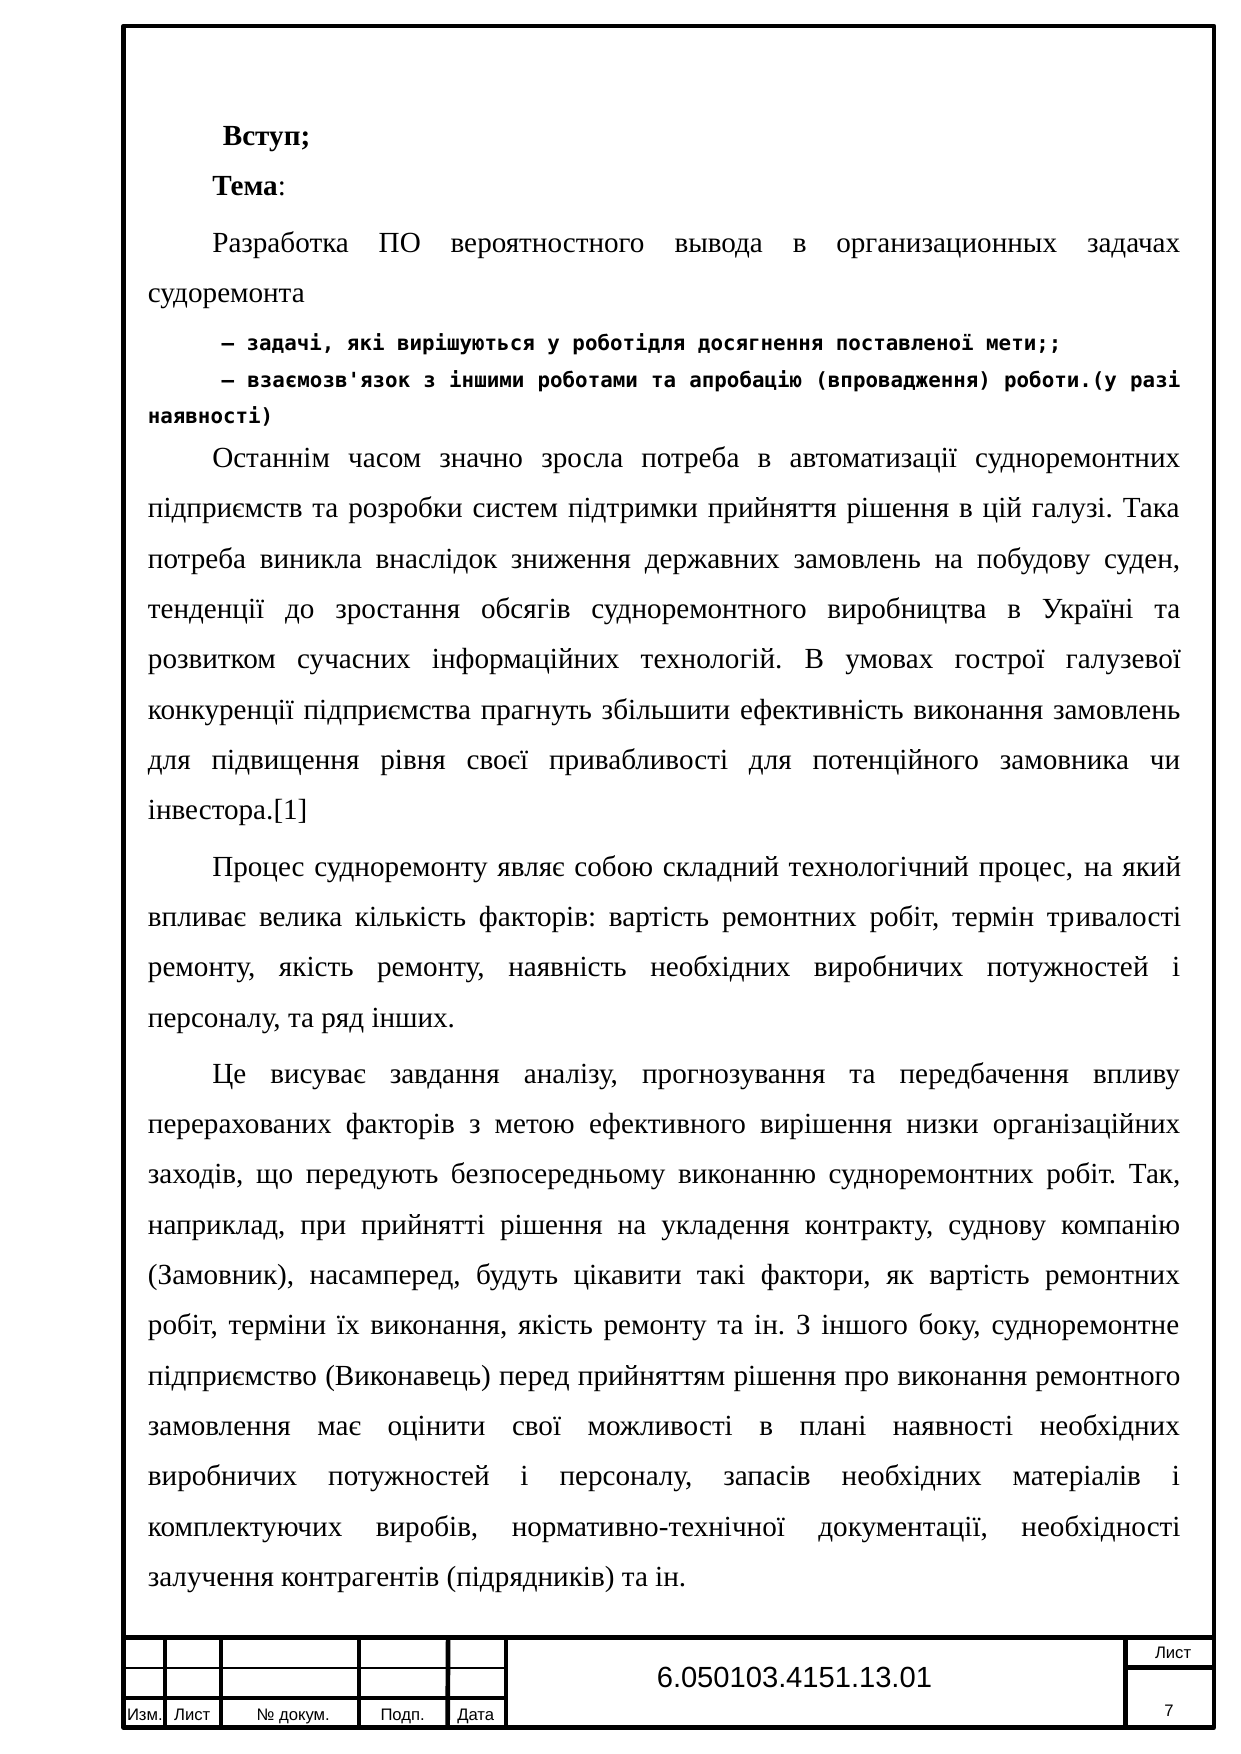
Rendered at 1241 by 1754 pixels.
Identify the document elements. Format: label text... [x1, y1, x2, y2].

text Вступ; [148, 118, 1181, 152]
text Разработка ПО вероятностного вывода в организационных задачах судоремонта [148, 225, 1181, 308]
text Останнім часом значно зросла потреба в автоматизації судноремонтних підприємств та розробки систем підтримки прийняття рішення в цій галузі. Така потреба виникла внаслідок зниження державних замовлень на побудову суден, тенденції до зростання обсягів судноремонтного виробництва в Україні та розвитком сучасних інформаційних технологій. В умовах гострої галузевої конкуренції підприємства прагнуть збільшити ефективність виконання замовлень для підвищення рівня своєї привабливості для потенційного замовника чи інвестора.[1] [148, 440, 1181, 826]
text – задачі, які вирішуються у роботідля досягнення поставленої мети;; [148, 331, 1181, 356]
text Це висуває завдання аналізу, прогнозування та передбачення впливу перерахованих факторів з метою ефективного вирішення низки організаційних заходів, що передують безпосередньому виконанню судноремонтних робіт. Так, наприклад, при прийнятті рішення на укладення контракту, суднову компанію (Замовник), насамперед, будуть цікавити такі фактори, як вартість ремонтних робіт, терміни їх виконання, якість ремонту та ін. З іншого боку, судноремонтне підприємство (Виконавець) перед прийняттям рішення про виконання ремонтного замовлення має оцінити свої можливості в плані наявності необхідних виробничих потужностей і персоналу, запасів необхідних матеріалів і комплектуючих виробів, нормативно-технічної документації, необхідності залучення контрагентів (підрядників) та ін. [148, 1056, 1181, 1593]
text Процес судноремонту являє собою складний технологічний процес, на який впливає велика кількість факторів: вартість ремонтних робіт, термін тривалості ремонту, якість ремонту, наявність необхідних виробничих потужностей і персоналу, та ряд інших. [148, 849, 1181, 1033]
text – взаємозв'язок з іншими роботами та апробацію (впровадження) роботи.(у разі наявності) [148, 368, 1181, 428]
text Тема: [148, 168, 1181, 202]
